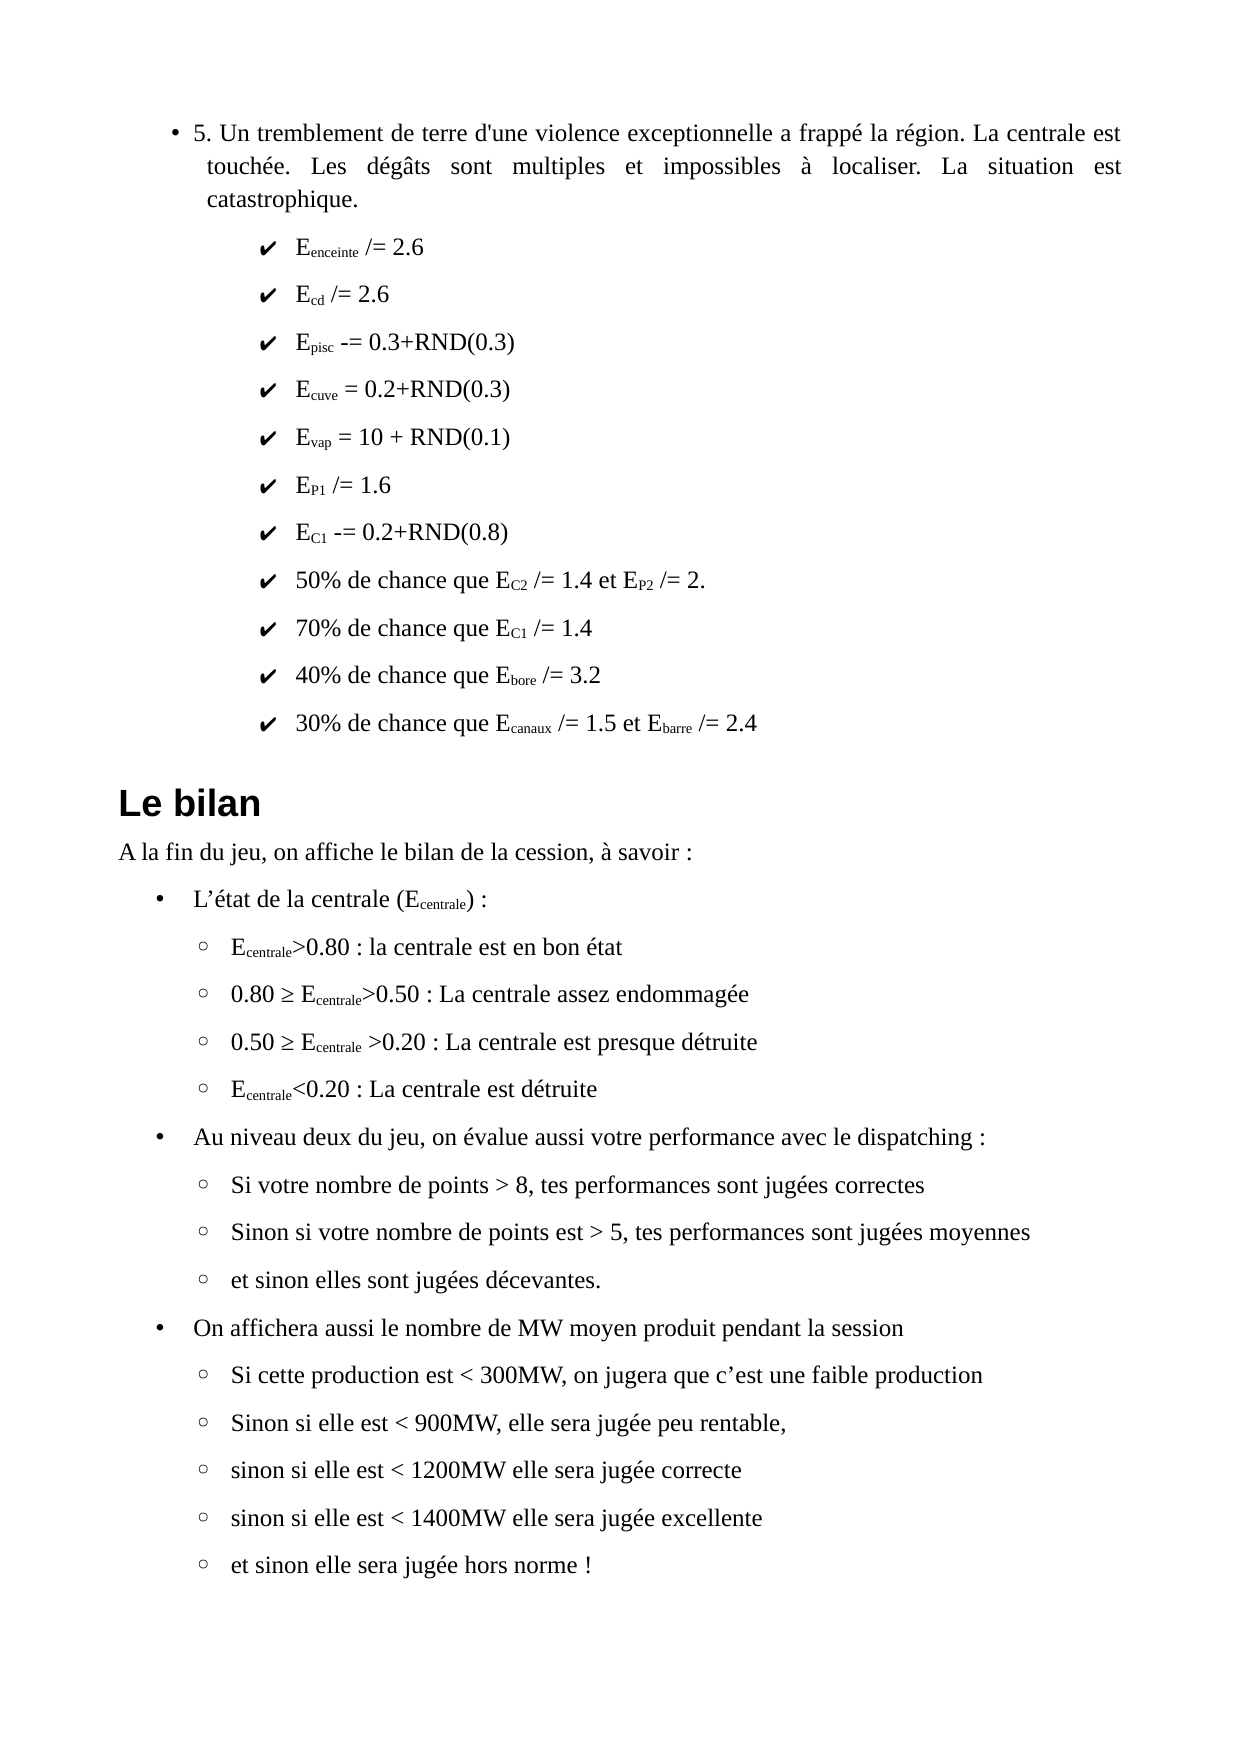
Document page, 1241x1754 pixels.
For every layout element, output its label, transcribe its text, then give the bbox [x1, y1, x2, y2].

list EC1 -= 0.2+RND(0.8) [260, 517, 1122, 546]
list 40% de chance que Ebore /= 3.2 [260, 660, 1122, 689]
list Evap = 10 + RND(0.1) [260, 422, 1122, 451]
list Sinon si votre nombre de points est > 5, tes performances sont jugées moyennes [193, 1217, 1122, 1246]
list Ecuve = 0.2+RND(0.3) [260, 374, 1122, 403]
list 50% de chance que EC2 /= 1.4 et EP2 /= 2. [260, 565, 1122, 594]
subtitle Le bilan [118, 780, 1122, 824]
list 30% de chance que Ecanaux /= 1.5 et Ebarre /= 2.4 [260, 708, 1122, 737]
text A la fin du jeu, on affiche le bilan de la cession, à savoir : [118, 837, 1122, 865]
list Ecentrale>0.80 : la centrale est en bon état [193, 932, 1122, 961]
list On affichera aussi le nombre de MW moyen produit pendant la session [156, 1313, 1122, 1341]
list L’état de la centrale (Ecentrale) : [156, 884, 1122, 913]
list Si votre nombre de points > 8, tes performances sont jugées correctes [193, 1170, 1122, 1198]
list Au niveau deux du jeu, on évalue aussi votre performance avec le dispatching : [156, 1122, 1122, 1151]
list 5. Un tremblement de terre d'une violence exceptionnelle a frappé la région. La centrale est touchée. Les dégâts sont multiples et impossibles à localiser. La situation est catastrophique. [171, 118, 1122, 213]
list sinon si elle est < 1400MW elle sera jugée excellente [193, 1503, 1122, 1532]
list et sinon elle sera jugée hors norme ! [193, 1551, 1122, 1579]
list Si cette production est < 300MW, on jugera que c’est une faible production [193, 1360, 1122, 1389]
list sinon si elle est < 1200MW elle sera jugée correcte [193, 1455, 1122, 1484]
list EP1 /= 1.6 [260, 470, 1122, 498]
list 70% de chance que EC1 /= 1.4 [260, 613, 1122, 641]
list 0.80 ≥ Ecentrale>0.50 : La centrale assez endommagée [193, 979, 1122, 1008]
list 0.50 ≥ Ecentrale >0.20 : La centrale est presque détruite [193, 1027, 1122, 1056]
list et sinon elles sont jugées décevantes. [193, 1265, 1122, 1294]
list Ecd /= 2.6 [260, 279, 1122, 308]
list Ecentrale<0.20 : La centrale est détruite [193, 1074, 1122, 1103]
list Sinon si elle est < 900MW, elle sera jugée peu rentable, [193, 1408, 1122, 1437]
list Eenceinte /= 2.6 [260, 232, 1122, 261]
list Episc -= 0.3+RND(0.3) [260, 327, 1122, 356]
